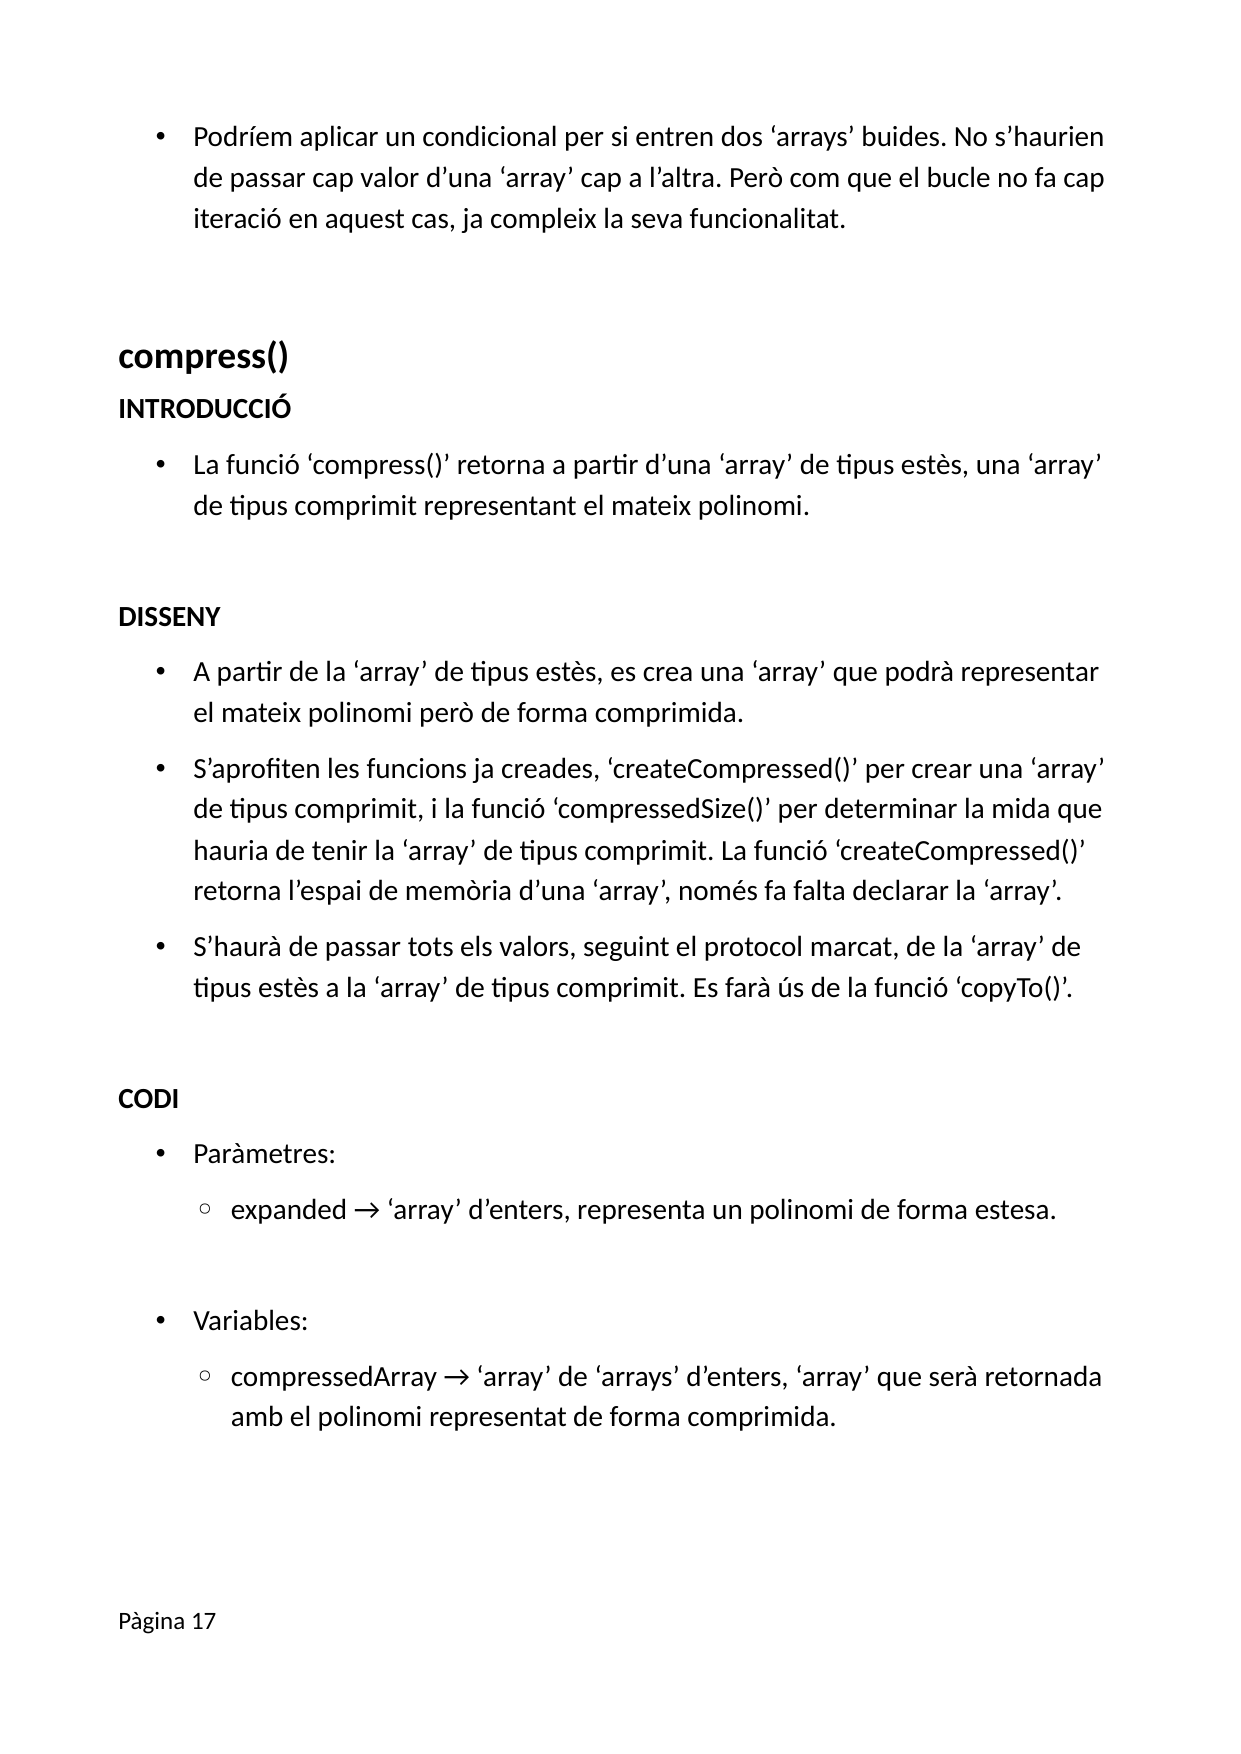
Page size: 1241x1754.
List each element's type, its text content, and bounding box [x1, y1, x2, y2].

subtitle compress() [118, 332, 1122, 378]
text INTRODUCCIÓ [118, 390, 1122, 426]
list compressedArray → ‘array’ de ‘arrays’ d’enters, ‘array’ que serà retornada amb el polinomi representat de forma comprimida. [193, 1358, 1122, 1434]
list Paràmetres: [156, 1136, 1122, 1171]
list La funció ‘compress()’ retorna a partir d’una ‘array’ de tipus estès, una ‘array’ de tipus comprimit representant el mateix polinomi. [156, 446, 1122, 522]
list S’haurà de passar tots els valors, seguint el protocol marcat, de la ‘array’ de tipus estès a la ‘array’ de tipus comprimit. Es farà ús de la funció ‘copyTo()’. [156, 928, 1122, 1004]
list S’aprofiten les funcions ja creades, ‘createCompressed()’ per crear una ‘array’ de tipus comprimit, i la funció ‘compressedSize()’ per determinar la mida que hauria de tenir la ‘array’ de tipus comprimit. La funció ‘createCompressed()’ retorna l’espai de memòria d’una ‘array’, només fa falta declarar la ‘array’. [156, 750, 1122, 908]
list A partir de la ‘array’ de tipus estès, es crea una ‘array’ que podrà representar el mateix polinomi però de forma comprimida. [156, 653, 1122, 730]
text CODI [118, 1080, 1122, 1116]
text DISSENY [118, 598, 1122, 633]
list Variables: [156, 1302, 1122, 1338]
list expanded → ‘array’ d’enters, representa un polinomi de forma estesa. [193, 1191, 1122, 1227]
list Podríem aplicar un condicional per si entren dos ‘arrays’ buides. No s’haurien de passar cap valor d’una ‘array’ cap a l’altra. Però com que el bucle no fa cap iteració en aquest cas, ja compleix la seva funcionalitat. [156, 118, 1122, 236]
